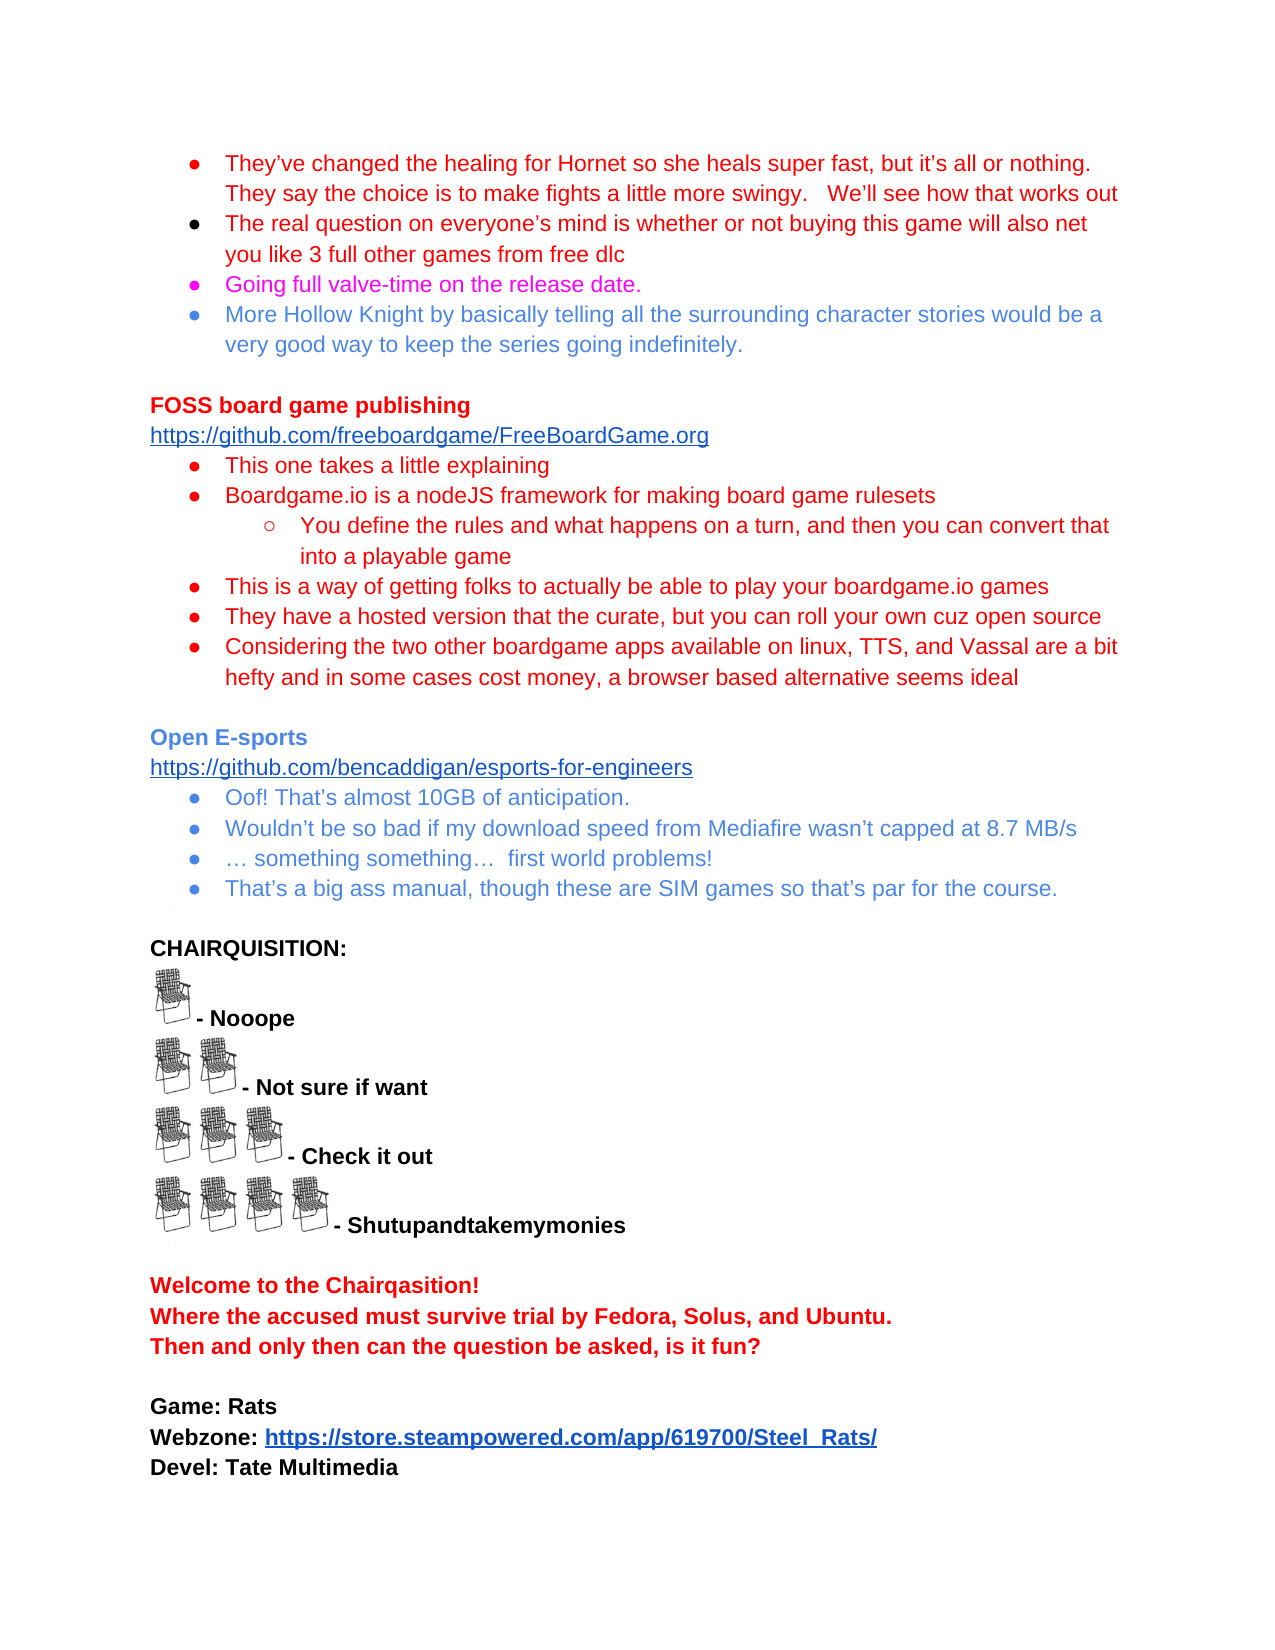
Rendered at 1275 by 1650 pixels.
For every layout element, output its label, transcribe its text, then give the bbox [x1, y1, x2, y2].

picture [150, 1103, 288, 1165]
list Wouldn’t be so bad if my download speed from Mediafire wasn’t capped at 8.7 MB/s [187, 814, 1125, 841]
text Open E-sports [150, 724, 1125, 750]
list This is a way of getting folks to actually be able to play your boardgame.io games [187, 573, 1125, 599]
text - Shutupandtakemymonies [150, 1173, 1125, 1238]
text Where the accused must survive trial by Fedora, Solus, and Ubuntu. [150, 1303, 1125, 1329]
text FOSS board game publishing [150, 392, 1125, 418]
list The real question on everyone’s mind is whether or not buying this game will also net you like 3 full other games from free dlc [187, 210, 1125, 267]
text Game: Rats [150, 1393, 1125, 1420]
list Boardgame.io is a nodeJS framework for making board game rulesets [187, 482, 1125, 509]
list That’s a big ass manual, though these are SIM games so that’s par for the course. [187, 875, 1125, 901]
text Then and only then can the question be asked, is it fun? [150, 1333, 1125, 1359]
text Devel: Tate Multimedia [150, 1454, 1125, 1480]
list Oof! That’s almost 10GB of anticipation. [187, 784, 1125, 811]
list … something something… first world problems! [187, 845, 1125, 871]
text - Check it out [150, 1104, 1125, 1169]
text - Not sure if want [150, 1035, 1125, 1100]
list Going full valve-time on the release date. [187, 271, 1125, 297]
picture [150, 1173, 334, 1234]
text Webzone: https://store.steampowered.com/app/619700/Steel_Rats/ [150, 1423, 1125, 1450]
text https://github.com/bencaddigan/esports-for-engineers [150, 754, 1125, 781]
list This one takes a little explaining [187, 452, 1125, 478]
picture [150, 965, 196, 1026]
list Considering the two other boardgame apps available on linux, TTS, and Vassal are a bit hefty and in some cases cost money, a browser based alternative seems ideal [187, 633, 1125, 690]
text CHAIRQUISITION: - Nooope [150, 935, 1125, 1031]
list They have a hosted version that the curate, but you can roll your own cuz open source [187, 603, 1125, 629]
picture [150, 1034, 242, 1096]
text Welcome to the Chairqasition! [150, 1272, 1125, 1299]
text https://github.com/freeboardgame/FreeBoardGame.org [150, 422, 1125, 448]
list You define the rules and what happens on a turn, and then you can convert that into a playable game [262, 512, 1125, 569]
list They’ve changed the healing for Hornet so she heals super fast, but it’s all or nothing. They say the choice is to make fights a little more swingy. We’ll see how that works out [187, 150, 1125, 207]
list More Hollow Knight by basically telling all the surrounding character stories would be a very good way to keep the series going indefinitely. [187, 301, 1125, 358]
